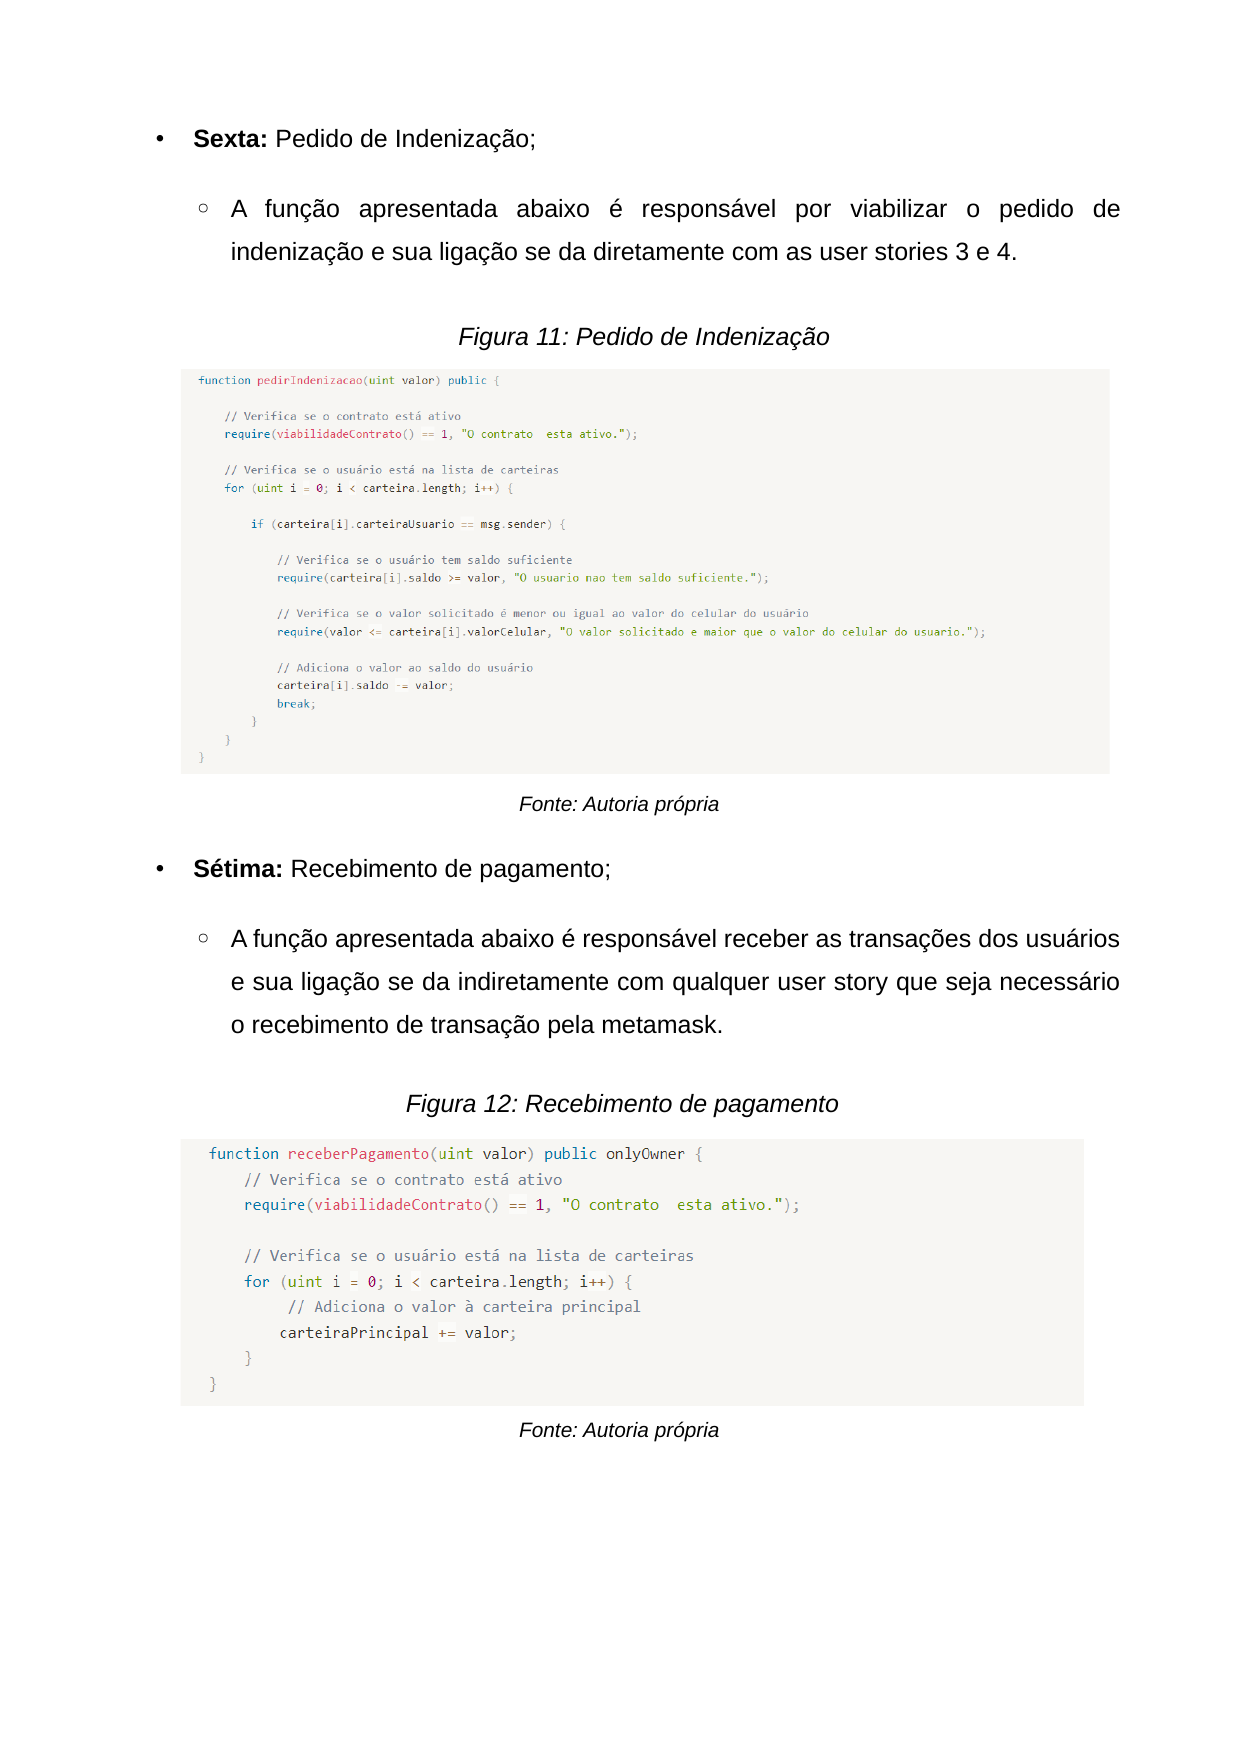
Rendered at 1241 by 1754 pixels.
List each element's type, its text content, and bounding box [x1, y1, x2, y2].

list A função apresentada abaixo é responsável receber as transações dos usuários e sua ligação se da indiretamente com qualquer user story que seja necessário o recebimento de transação pela metamask. [193, 923, 1122, 1039]
text Fonte: Autoria própria [118, 1077, 1126, 1442]
list A função apresentada abaixo é responsável por viabilizar o pedido de indenização e sua ligação se da diretamente com as user stories 3 e 4. [193, 194, 1122, 266]
text Figura 11: Pedido de Indenização [181, 322, 1110, 351]
picture [180, 1139, 1084, 1406]
text Fonte: Autoria própria [118, 307, 1122, 815]
list Sexta: Pedido de Indenização; [156, 124, 1122, 153]
text Figura 12: Recebimento de pagamento [122, 1089, 1126, 1118]
list Sétima: Recebimento de pagamento; [156, 854, 1122, 883]
picture [180, 369, 1110, 774]
